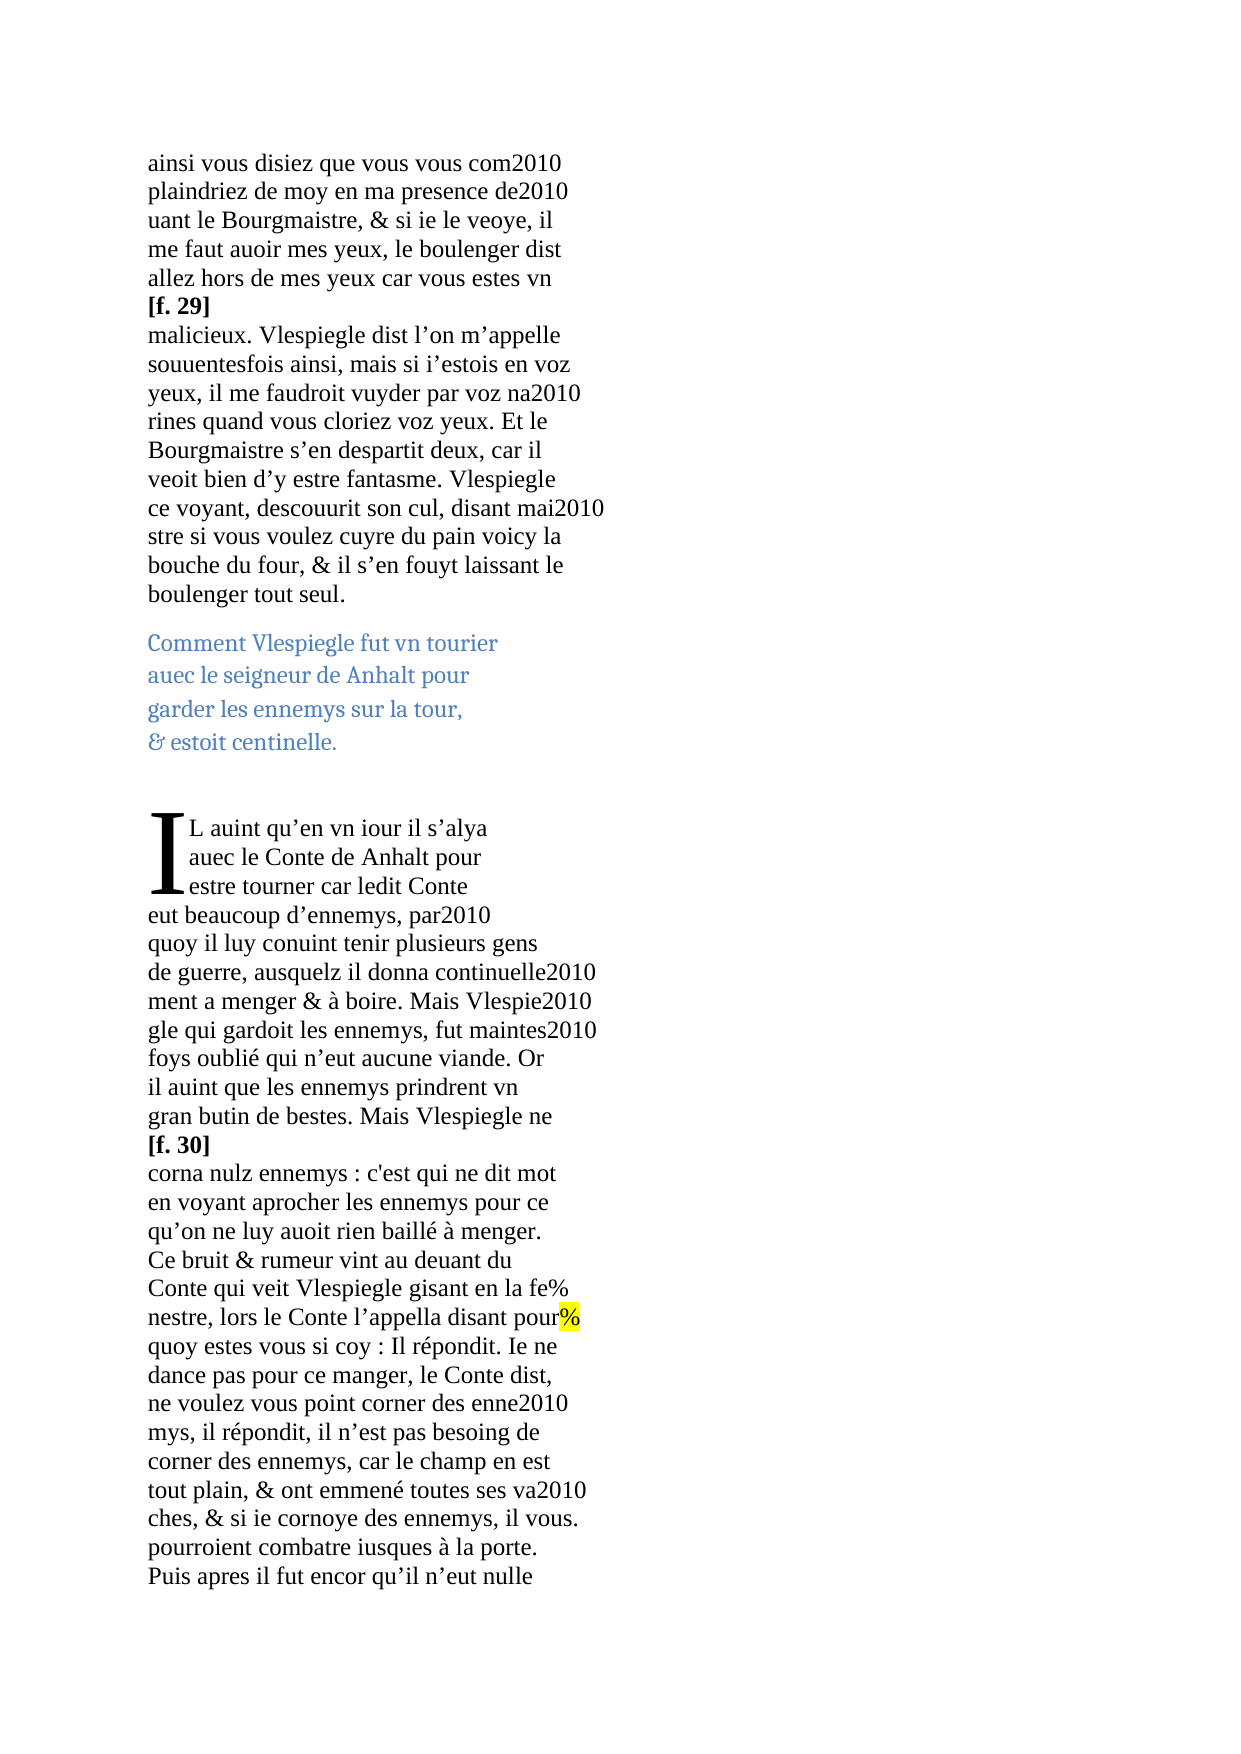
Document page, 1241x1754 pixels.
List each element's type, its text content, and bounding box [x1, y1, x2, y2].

subtitle Comment Vlespiegle fut vn tourier auec le seigneur de Anhalt pour garder les ennemys sur la tour, & estoit centinelle. [148, 628, 1093, 756]
text corna nulz ennemys : c'est qui ne dit mot en voyant aprocher les ennemys pour ce qu’on ne luy auoit rien baillé à menger. Ce bruit & rumeur vint au deuant du Conte qui veit Vlespiegle gisant en la fe% nestre, lors le Conte l’appella disant pour% quoy estes vous si coy : Il répondit. Ie ne dance pas pour ce manger, le Conte dist, ne voulez vous point corner des enne2010 mys, il répondit, il n’est pas besoing de corner des ennemys, car le champ en est tout plain, & ont emmené toutes ses va2010 ches, & si ie cornoye des ennemys, il vous. pourroient combatre iusques à la porte. Puis apres il fut encor qu’il n’eut nulle [148, 1158, 1093, 1590]
text IL auint qu’en vn iour il s’alya auec le Conte de Anhalt pour estre tourner car ledit Conte eut beaucoup d’ennemys, par2010 quoy il luy conuint tenir plusieurs gens de guerre, ausquelz il donna continuelle2010 ment a menger & à boire. Mais Vlespie2010 gle qui gardoit les ennemys, fut maintes2010 foys oublié qui n’eut aucune viande. Or il auint que les ennemys prindrent vn gran butin de bestes. Mais Vlespiegle ne [f. 30] [148, 813, 1093, 1158]
text malicieux. Vlespiegle dist l’on m’appelle souuentesfois ainsi, mais si i’estois en voz yeux, il me faudroit vuyder par voz na2010 rines quand vous cloriez voz yeux. Et le Bourgmaistre s’en despartit deux, car il veoit bien d’y estre fantasme. Vlespiegle ce voyant, descouurit son cul, disant mai2010 stre si vous voulez cuyre du pain voicy la bouche du four, & il s’en fouyt laissant le boulenger tout seul. [148, 320, 1093, 608]
text ainsi vous disiez que vous vous com2010 plaindriez de moy en ma presence de2010 uant le Bourgmaistre, & si ie le veoye, il me faut auoir mes yeux, le boulenger dist allez hors de mes yeux car vous estes vn [f. 29] [148, 148, 1093, 320]
